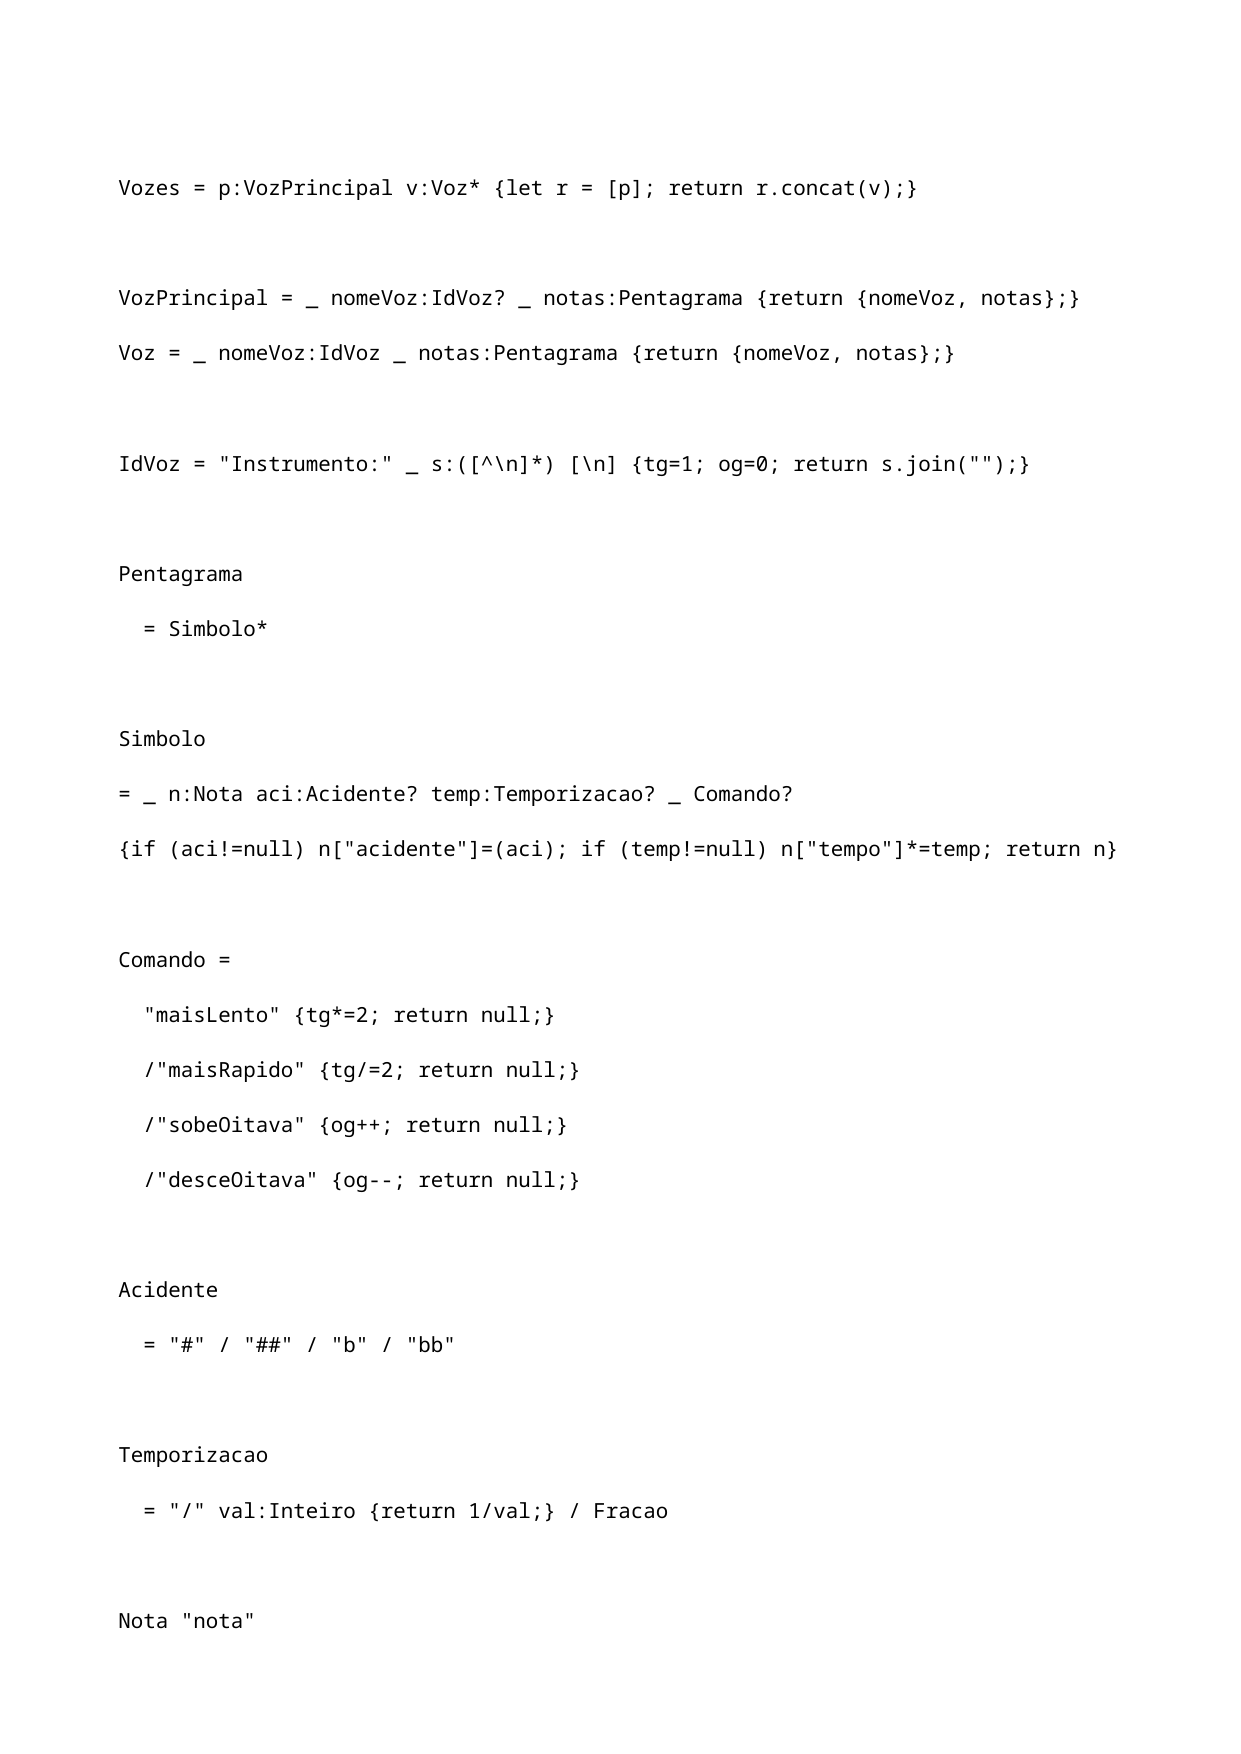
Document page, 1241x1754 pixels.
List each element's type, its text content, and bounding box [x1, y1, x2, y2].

text "maisLento" {tg*=2; return null;} [118, 1000, 1122, 1028]
text /"maisRapido" {tg/=2; return null;} [118, 1055, 1122, 1083]
text /"desceOitava" {og--; return null;} [118, 1165, 1122, 1193]
text = Simbolo* [118, 614, 1122, 642]
text Pentagrama [118, 559, 1122, 587]
text /"sobeOitava" {og++; return null;} [118, 1110, 1122, 1138]
text = _ n:Nota aci:Acidente? temp:Temporizacao? _ Comando? [118, 779, 1122, 808]
text VozPrincipal = _ nomeVoz:IdVoz? _ notas:Pentagrama {return {nomeVoz, notas};} [118, 283, 1122, 312]
text Vozes = p:VozPrincipal v:Voz* {let r = [p]; return r.concat(v);} [118, 173, 1122, 202]
text IdVoz = "Instrumento:" _ s:([^\n]*) [\n] {tg=1; og=0; return s.join("");} [118, 449, 1122, 477]
text Nota "nota" [118, 1606, 1122, 1634]
text {if (aci!=null) n["acidente"]=(aci); if (temp!=null) n["tempo"]*=temp; return n} [118, 834, 1122, 863]
text Acidente [118, 1275, 1122, 1304]
text Voz = _ nomeVoz:IdVoz _ notas:Pentagrama {return {nomeVoz, notas};} [118, 338, 1122, 367]
text Simbolo [118, 724, 1122, 753]
text Temporizacao [118, 1441, 1122, 1469]
text = "/" val:Inteiro {return 1/val;} / Fracao [118, 1496, 1122, 1524]
text = "#" / "##" / "b" / "bb" [118, 1330, 1122, 1359]
text Comando = [118, 945, 1122, 973]
